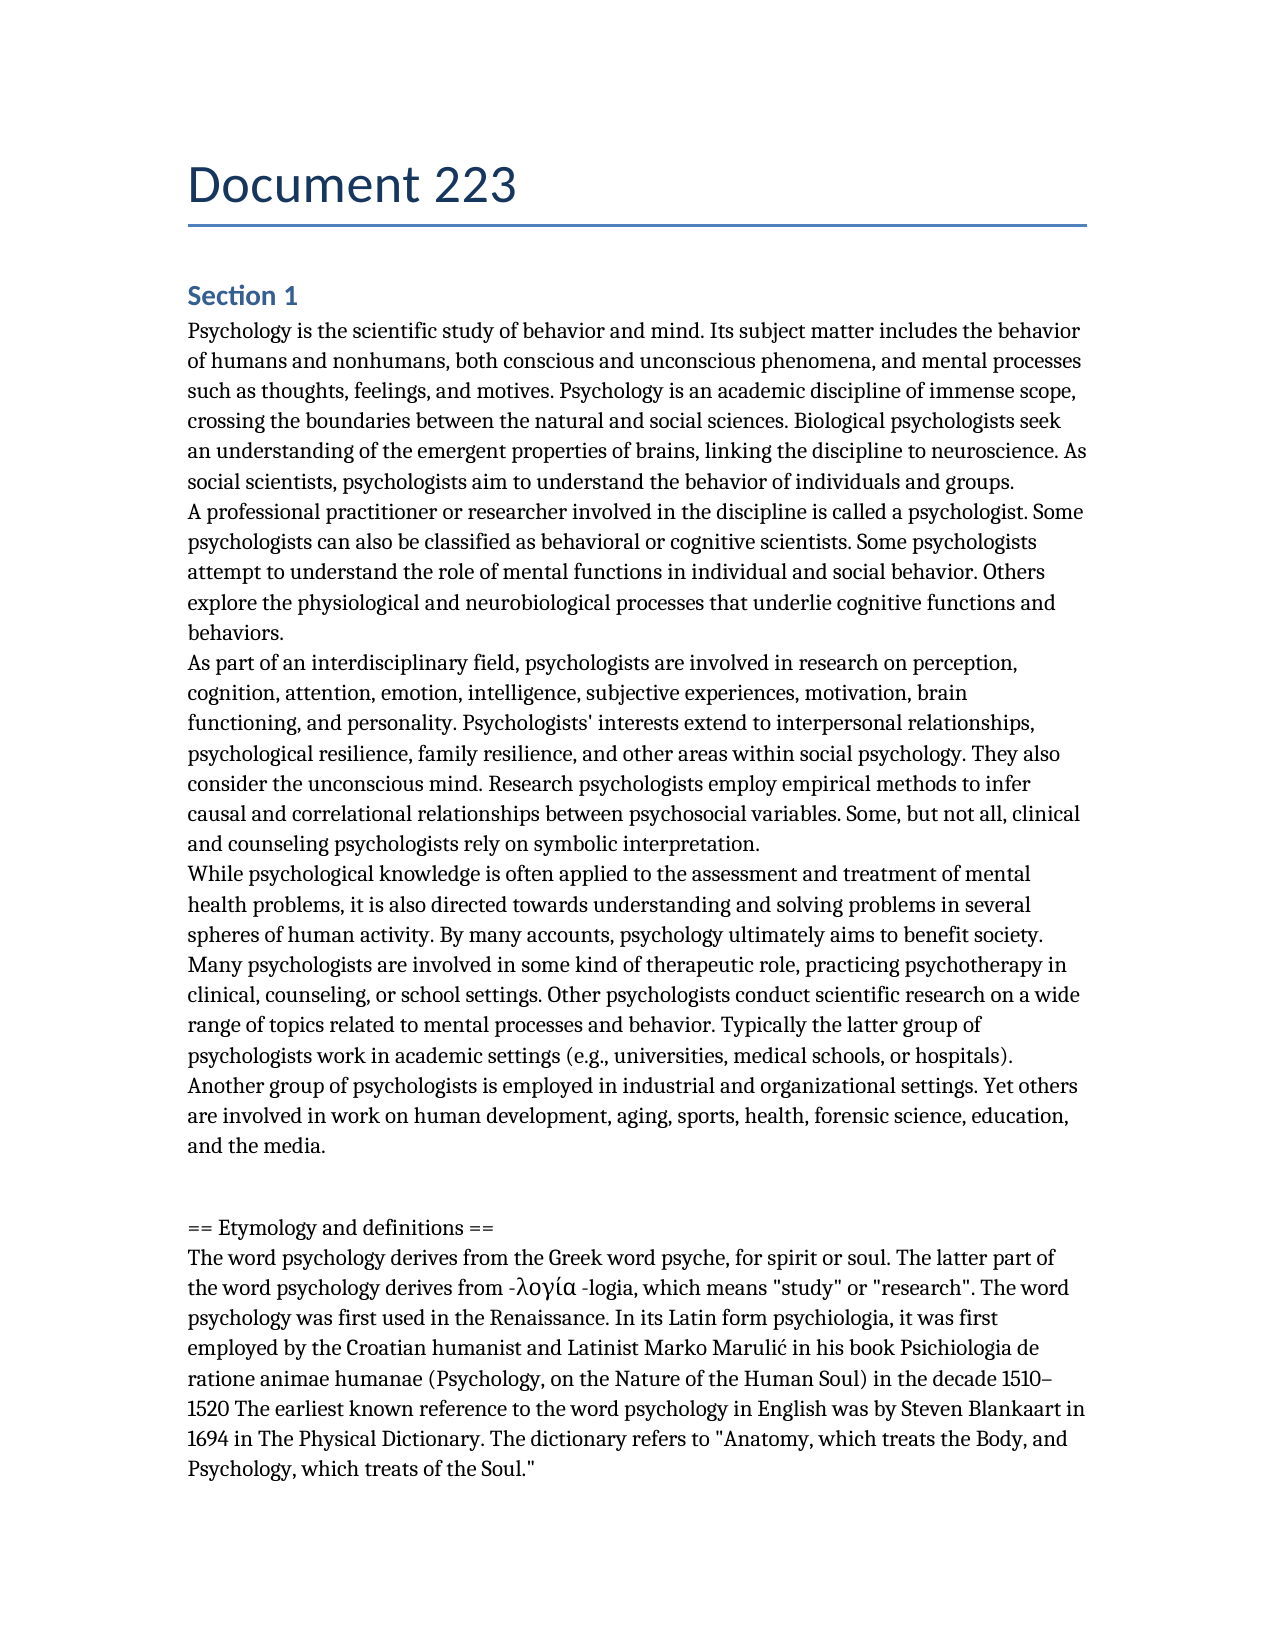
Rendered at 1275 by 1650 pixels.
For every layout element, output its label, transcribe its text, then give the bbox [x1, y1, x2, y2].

title Document 223 [187, 150, 1087, 227]
text == Etymology and definitions == The word psychology derives from the Greek word psyche, for spirit or soul. The latter part of the word psychology derives from -λογία -logia, which means "study" or "research". The word psychology was first used in the Renaissance. In its Latin form psychiologia, it was first employed by the Croatian humanist and Latinist Marko Marulić in his book Psichiologia de ratione animae humanae (Psychology, on the Nature of the Human Soul) in the decade 1510–1520 The earliest known reference to the word psychology in English was by Steven Blankaart in 1694 in The Physical Dictionary. The dictionary refers to "Anatomy, which treats the Body, and Psychology, which treats of the Soul." [187, 1184, 1087, 1482]
subtitle Section 1 [187, 277, 1087, 312]
text Psychology is the scientific study of behavior and mind. Its subject matter includes the behavior of humans and nonhumans, both conscious and unconscious phenomena, and mental processes such as thoughts, feelings, and motives. Psychology is an academic discipline of immense scope, crossing the boundaries between the natural and social sciences. Biological psychologists seek an understanding of the emergent properties of brains, linking the discipline to neuroscience. As social scientists, psychologists aim to understand the behavior of individuals and groups. A professional practitioner or researcher involved in the discipline is called a psychologist. Some psychologists can also be classified as behavioral or cognitive scientists. Some psychologists attempt to understand the role of mental functions in individual and social behavior. Others explore the physiological and neurobiological processes that underlie cognitive functions and behaviors. As part of an interdisciplinary field, psychologists are involved in research on perception, cognition, attention, emotion, intelligence, subjective experiences, motivation, brain functioning, and personality. Psychologists' interests extend to interpersonal relationships, psychological resilience, family resilience, and other areas within social psychology. They also consider the unconscious mind. Research psychologists employ empirical methods to infer causal and correlational relationships between psychosocial variables. Some, but not all, clinical and counseling psychologists rely on symbolic interpretation. While psychological knowledge is often applied to the assessment and treatment of mental health problems, it is also directed towards understanding and solving problems in several spheres of human activity. By many accounts, psychology ultimately aims to benefit society. Many psychologists are involved in some kind of therapeutic role, practicing psychotherapy in clinical, counseling, or school settings. Other psychologists conduct scientific research on a wide range of topics related to mental processes and behavior. Typically the latter group of psychologists work in academic settings (e.g., universities, medical schools, or hospitals). Another group of psychologists is employed in industrial and organizational settings. Yet others are involved in work on human development, aging, sports, health, forensic science, education, and the media. [187, 317, 1087, 1159]
